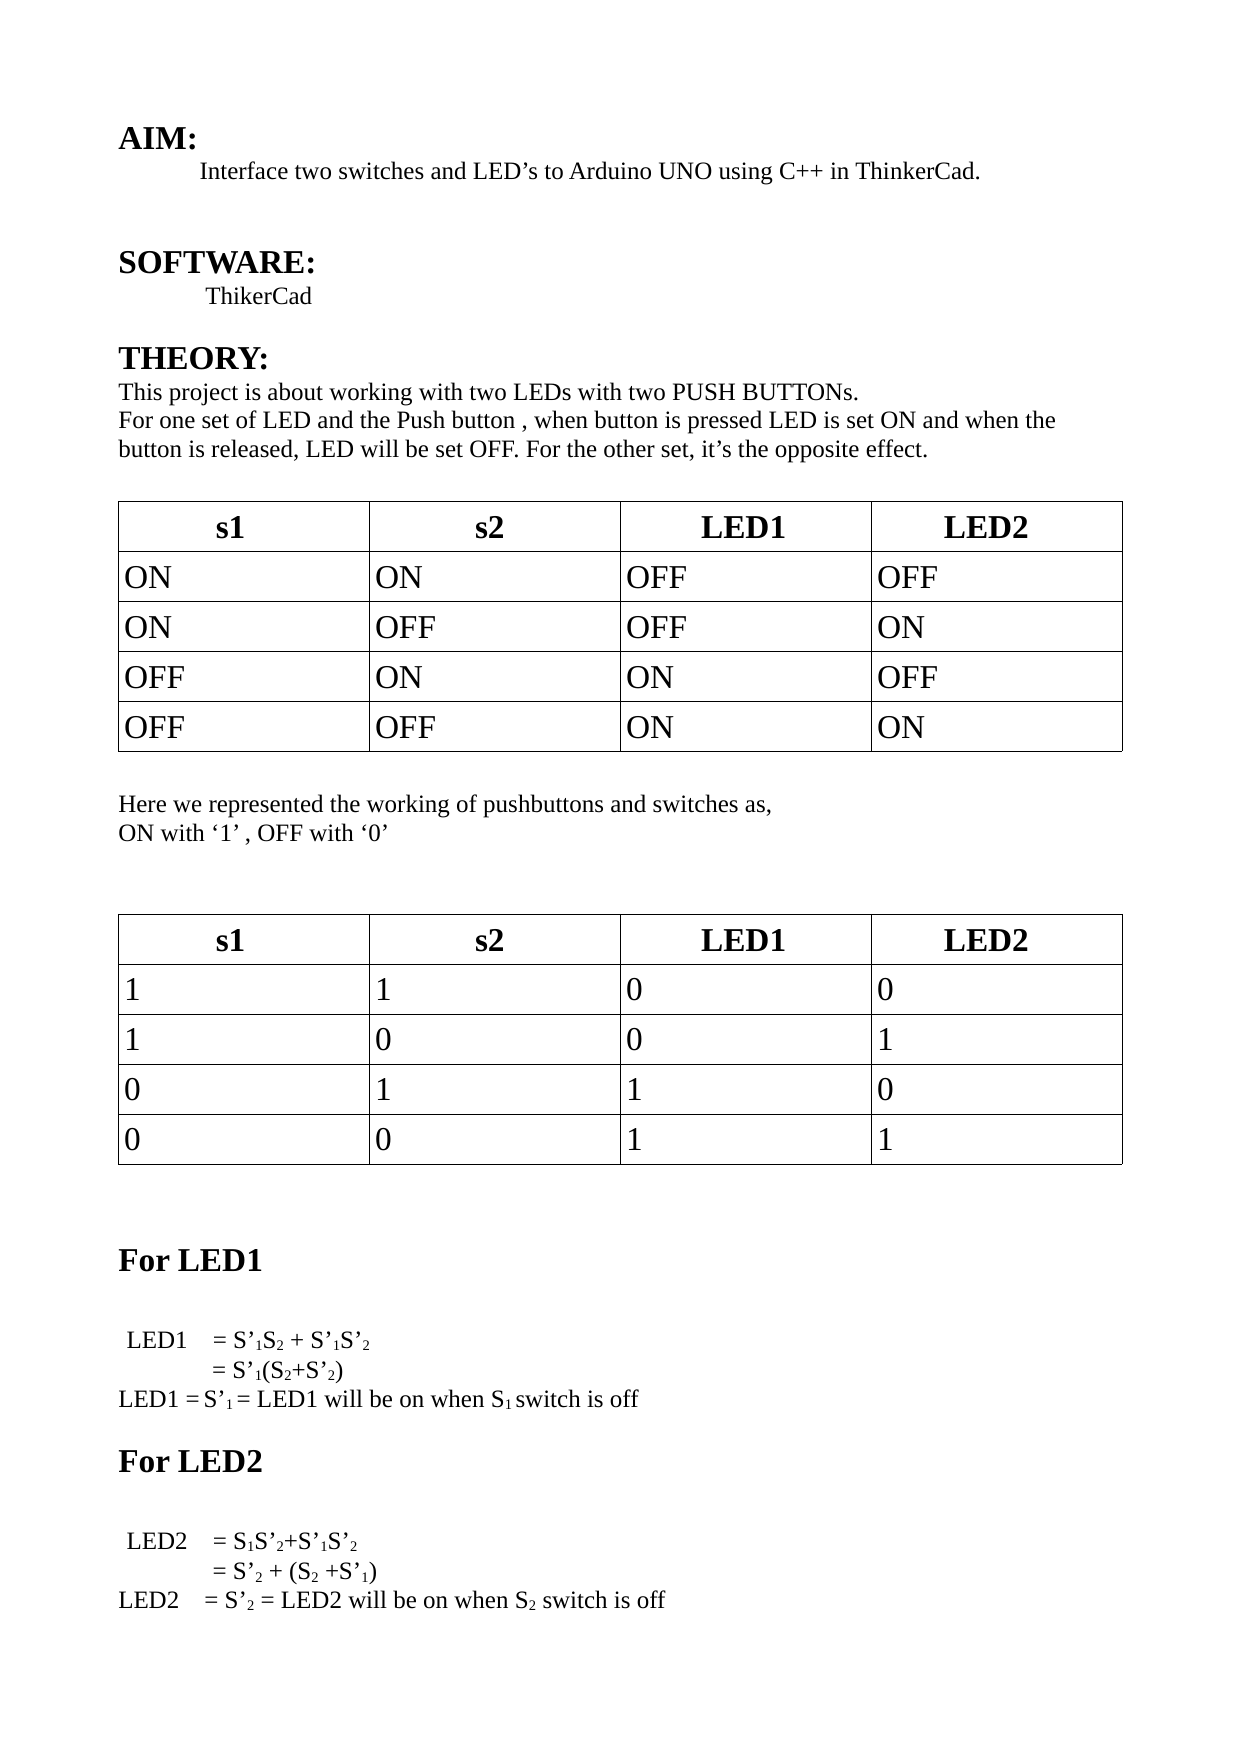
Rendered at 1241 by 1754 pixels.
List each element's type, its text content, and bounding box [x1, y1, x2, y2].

table_cell OFF [119, 652, 369, 701]
text = S’2 + (S2 +S’1) [118, 1556, 1122, 1585]
table_cell 1 [872, 1115, 1122, 1163]
table_header s2 [370, 915, 620, 964]
table_cell 0 [119, 1065, 369, 1113]
text LED1 = S’1 = LED1 will be on when S1 switch is off [118, 1384, 1122, 1413]
text = S’1(S2+S’2) [118, 1355, 1122, 1384]
table_header s2 [370, 502, 620, 551]
table_cell 0 [872, 1065, 1122, 1113]
table_cell OFF [621, 552, 871, 601]
text LED2 = S’2 = LED2 will be on when S2 switch is off [118, 1585, 1122, 1614]
table_cell 0 [370, 1015, 620, 1064]
text For one set of LED and the Push button , when button is pressed LED is set ON and when the button is released, LED will be set OFF. For the other set, it’s the opposite effect. [118, 406, 1122, 463]
table_cell OFF [370, 602, 620, 651]
text SOFTWARE: [118, 243, 1122, 281]
text For LED1 [118, 1240, 1122, 1278]
table_header s1 [119, 915, 369, 964]
table_cell 1 [621, 1065, 871, 1113]
text LED1 = S’1S2 + S’1S’2 [118, 1317, 1122, 1355]
table_cell OFF [621, 602, 871, 651]
text For LED2 [118, 1441, 1122, 1480]
table_header LED1 [621, 915, 871, 964]
table_cell 1 [119, 965, 369, 1014]
table_cell OFF [872, 552, 1122, 601]
table_header LED2 [872, 502, 1122, 551]
text ThikerCad [118, 281, 1122, 310]
table_cell OFF [119, 702, 369, 751]
table_cell OFF [872, 652, 1122, 701]
table_cell 1 [370, 1065, 620, 1113]
table_cell 0 [370, 1115, 620, 1163]
text Interface two switches and LED’s to Arduino UNO using C++ in ThinkerCad. [118, 156, 1122, 185]
table_cell ON [119, 602, 369, 651]
table_cell OFF [370, 702, 620, 751]
table_cell 1 [621, 1115, 871, 1163]
table_cell 0 [119, 1115, 369, 1163]
table_cell 0 [621, 1015, 871, 1064]
table_cell ON [621, 702, 871, 751]
table_cell 0 [621, 965, 871, 1014]
table_header LED2 [872, 915, 1122, 964]
table_cell 0 [872, 965, 1122, 1014]
table_cell ON [872, 702, 1122, 751]
table_header LED1 [621, 502, 871, 551]
table_cell ON [370, 652, 620, 701]
text Here we represented the working of pushbuttons and switches as, [118, 789, 1122, 818]
table_cell ON [872, 602, 1122, 651]
text LED2 = S1S’2+S’1S’2 [118, 1518, 1122, 1556]
text AIM: [118, 118, 1122, 156]
table_cell ON [370, 552, 620, 601]
table_cell 1 [370, 965, 620, 1014]
table_cell ON [119, 552, 369, 601]
table_cell 1 [872, 1015, 1122, 1064]
text ON with ‘1’ , OFF with ‘0’ [118, 818, 1122, 847]
table_cell 1 [119, 1015, 369, 1064]
text THEORY: [118, 338, 1122, 377]
table_cell ON [621, 652, 871, 701]
table_header s1 [119, 502, 369, 551]
text This project is about working with two LEDs with two PUSH BUTTONs. [118, 377, 1122, 406]
